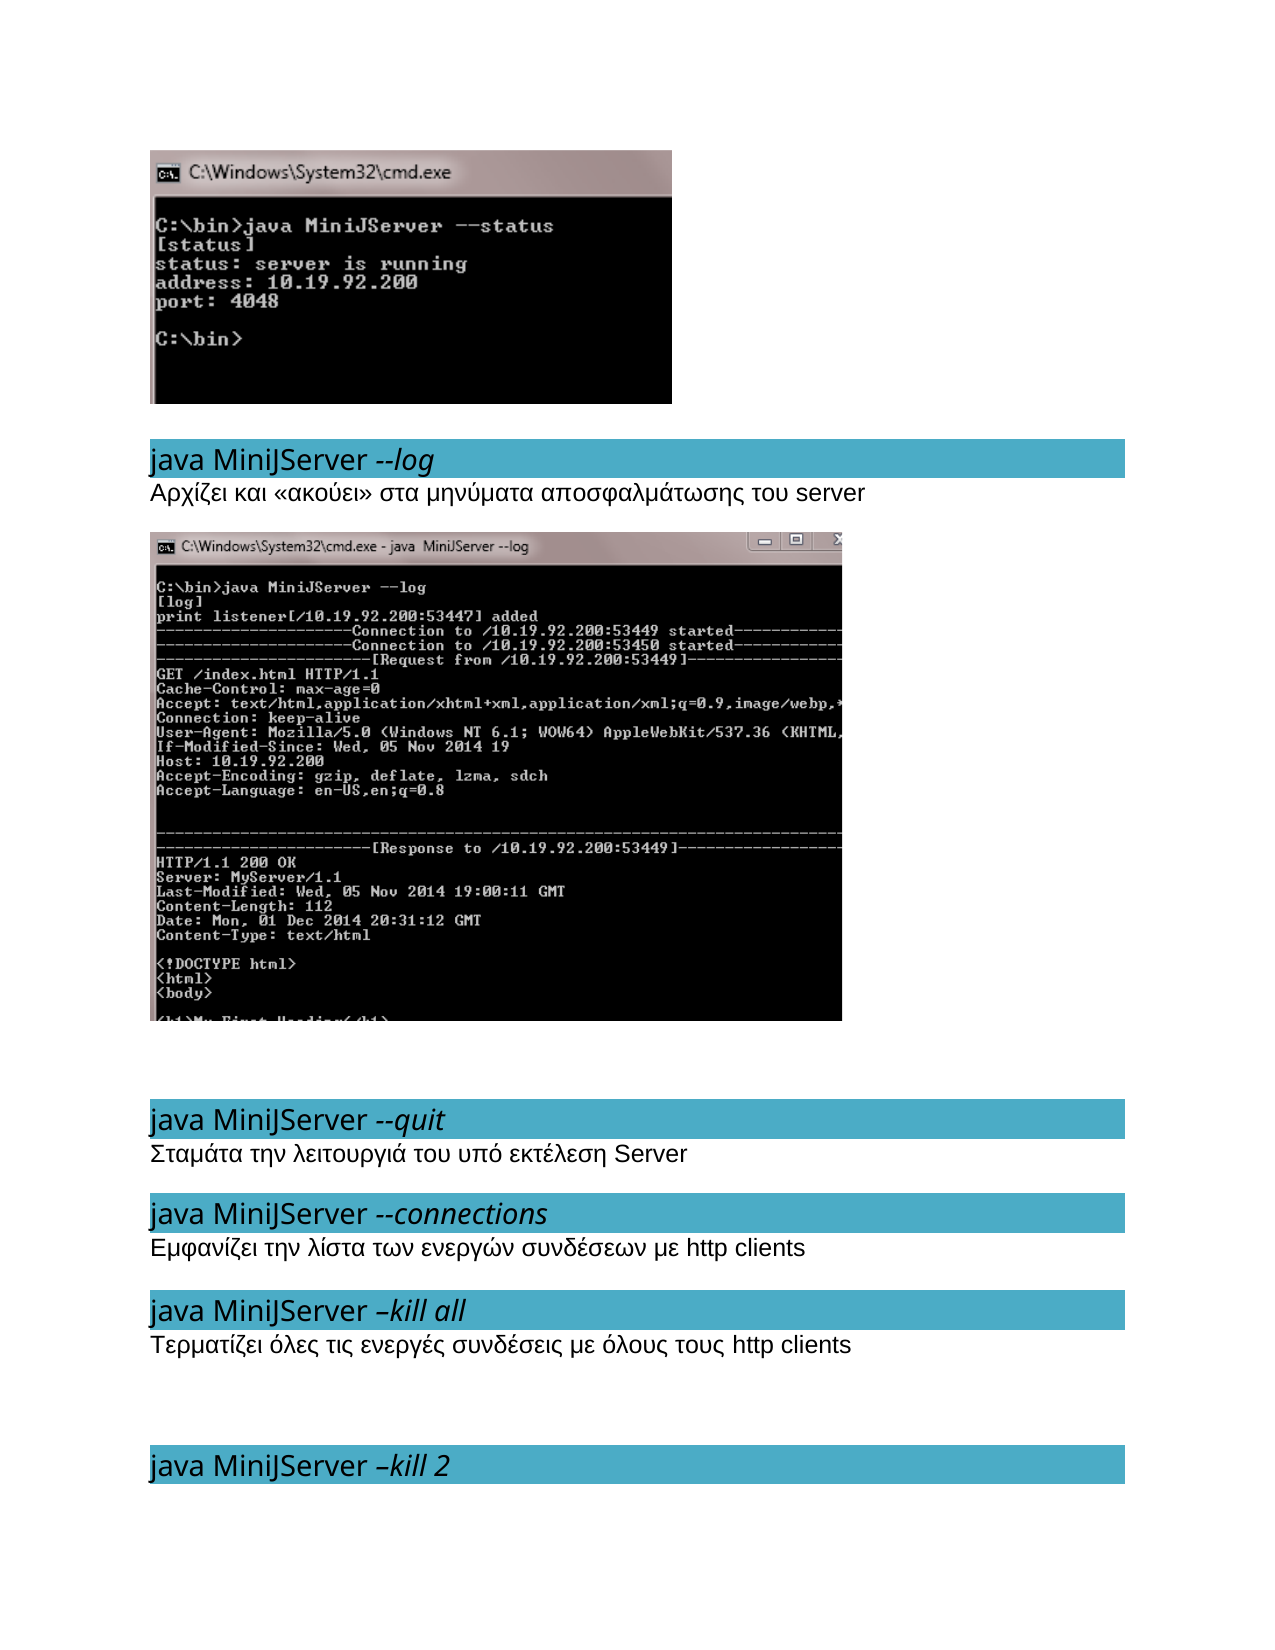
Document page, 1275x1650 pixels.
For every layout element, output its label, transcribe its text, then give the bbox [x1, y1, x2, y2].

text Εμφανίζει την λίστα των ενεργών συνδέσεων με http clients [150, 1233, 1125, 1261]
text Αρχίζει και «ακούει» στα μηνύματα αποσφαλμάτωσης του server [150, 478, 1125, 507]
text Τερματίζει όλες τις ενεργές συνδέσεις με όλους τους http clients [150, 1330, 1125, 1359]
picture [150, 150, 672, 404]
text Σταμάτα την λειτουργιά του υπό εκτέλεση Server [150, 1139, 1125, 1168]
text java MiniJServer --log [150, 439, 1125, 478]
picture [150, 532, 843, 1021]
text java MiniJServer --connections [150, 1193, 1125, 1233]
text java MiniJServer –kill 2 [150, 1445, 1125, 1484]
text java MiniJServer –kill all [150, 1290, 1125, 1330]
text java MiniJServer --quit [150, 1099, 1125, 1139]
